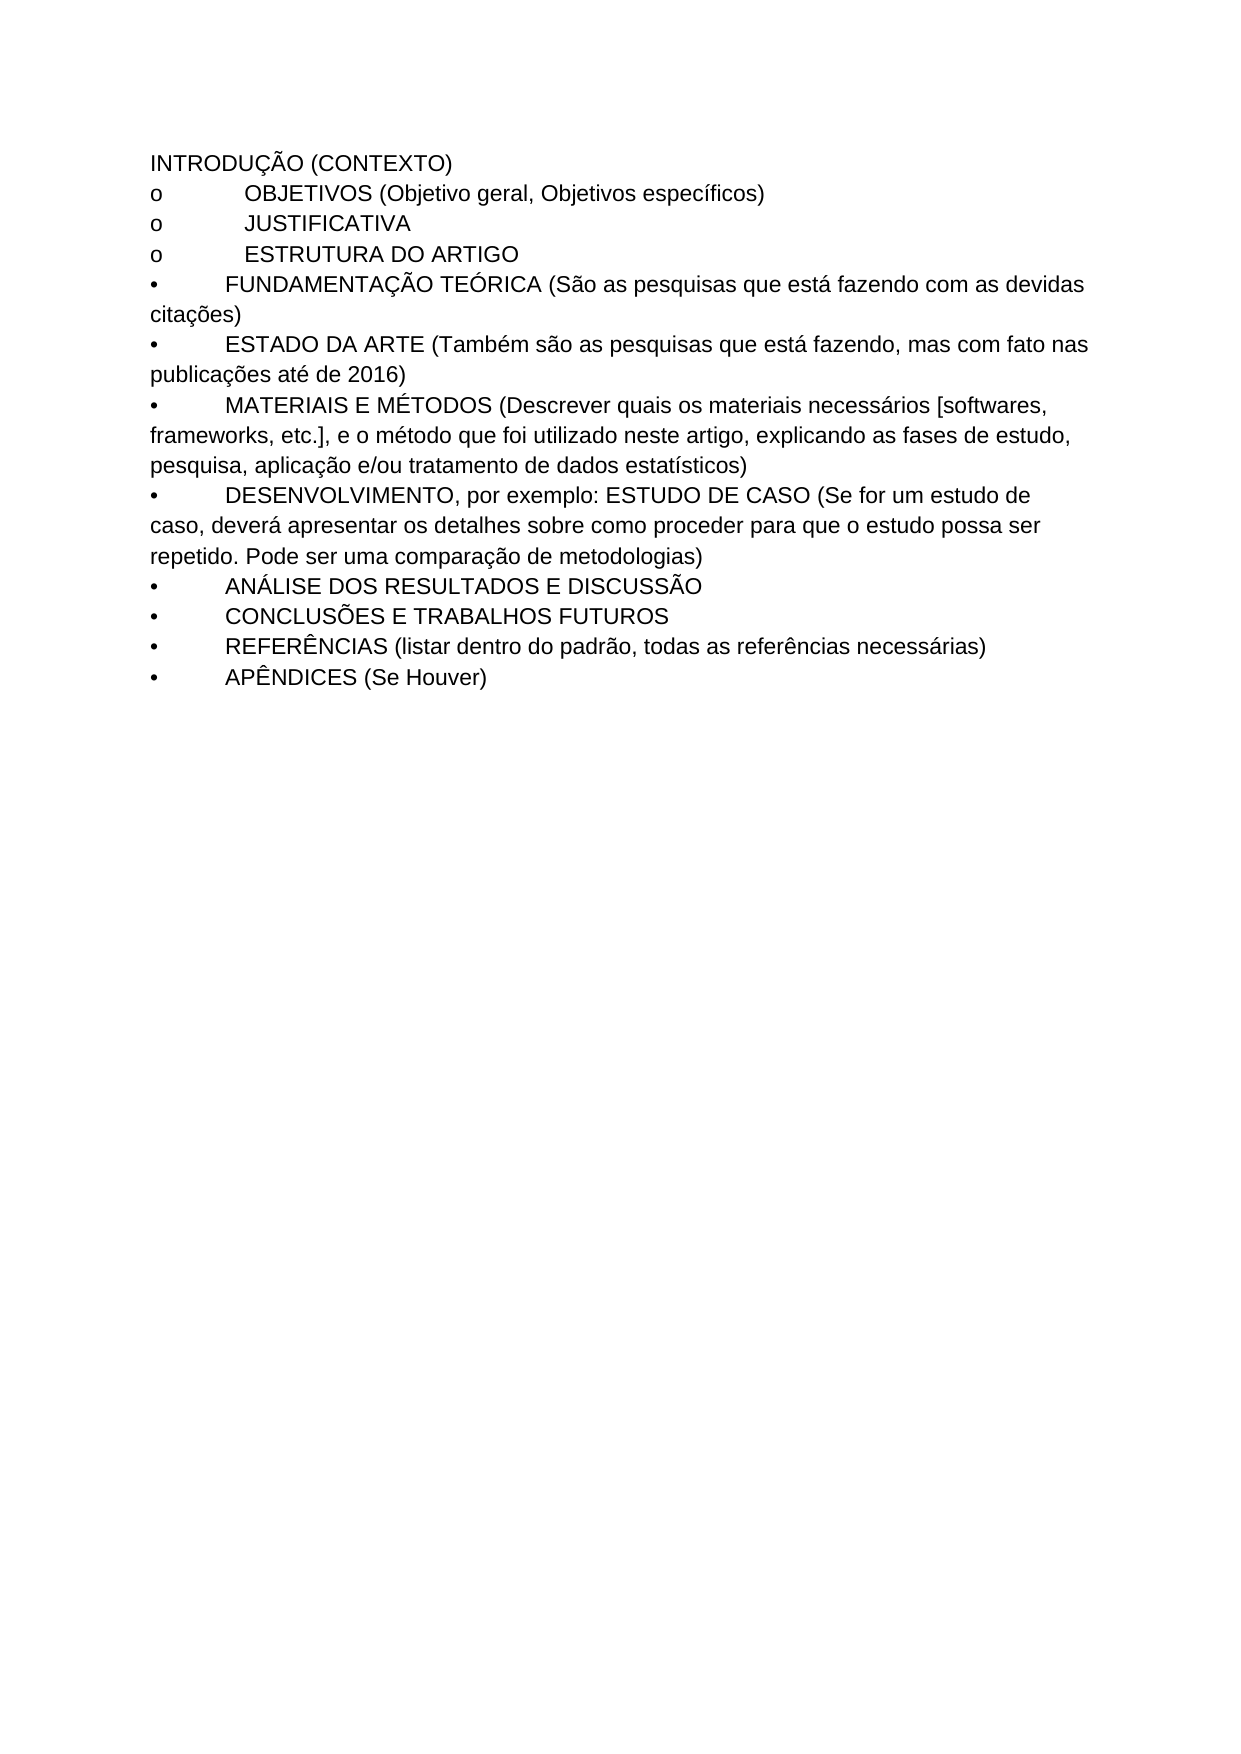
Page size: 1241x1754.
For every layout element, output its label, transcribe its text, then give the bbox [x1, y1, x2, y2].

text o JUSTIFICATIVA [150, 210, 1090, 237]
text • FUNDAMENTAÇÃO TEÓRICA (São as pesquisas que está fazendo com as devidas citações) [150, 271, 1090, 327]
text • ANÁLISE DOS RESULTADOS E DISCUSSÃO [150, 573, 1090, 599]
text • CONCLUSÕES E TRABALHOS FUTUROS [150, 603, 1090, 629]
text o OBJETIVOS (Objetivo geral, Objetivos específicos) [150, 180, 1090, 207]
text • MATERIAIS E MÉTODOS (Descrever quais os materiais necessários [softwares, frameworks, etc.], e o método que foi utilizado neste artigo, explicando as fases de estudo, pesquisa, aplicação e/ou tratamento de dados estatísticos) [150, 392, 1090, 478]
text • REFERÊNCIAS (listar dentro do padrão, todas as referências necessárias) [150, 633, 1090, 660]
text • APÊNDICES (Se Houver) [150, 663, 1090, 690]
text • DESENVOLVIMENTO, por exemplo: ESTUDO DE CASO (Se for um estudo de caso, deverá apresentar os detalhes sobre como proceder para que o estudo possa ser repetido. Pode ser uma comparação de metodologias) [150, 482, 1090, 569]
text • ESTADO DA ARTE (Também são as pesquisas que está fazendo, mas com fato nas publicações até de 2016) [150, 331, 1090, 388]
text INTRODUÇÃO (CONTEXTO) [150, 150, 1090, 176]
text o ESTRUTURA DO ARTIGO [150, 241, 1090, 267]
